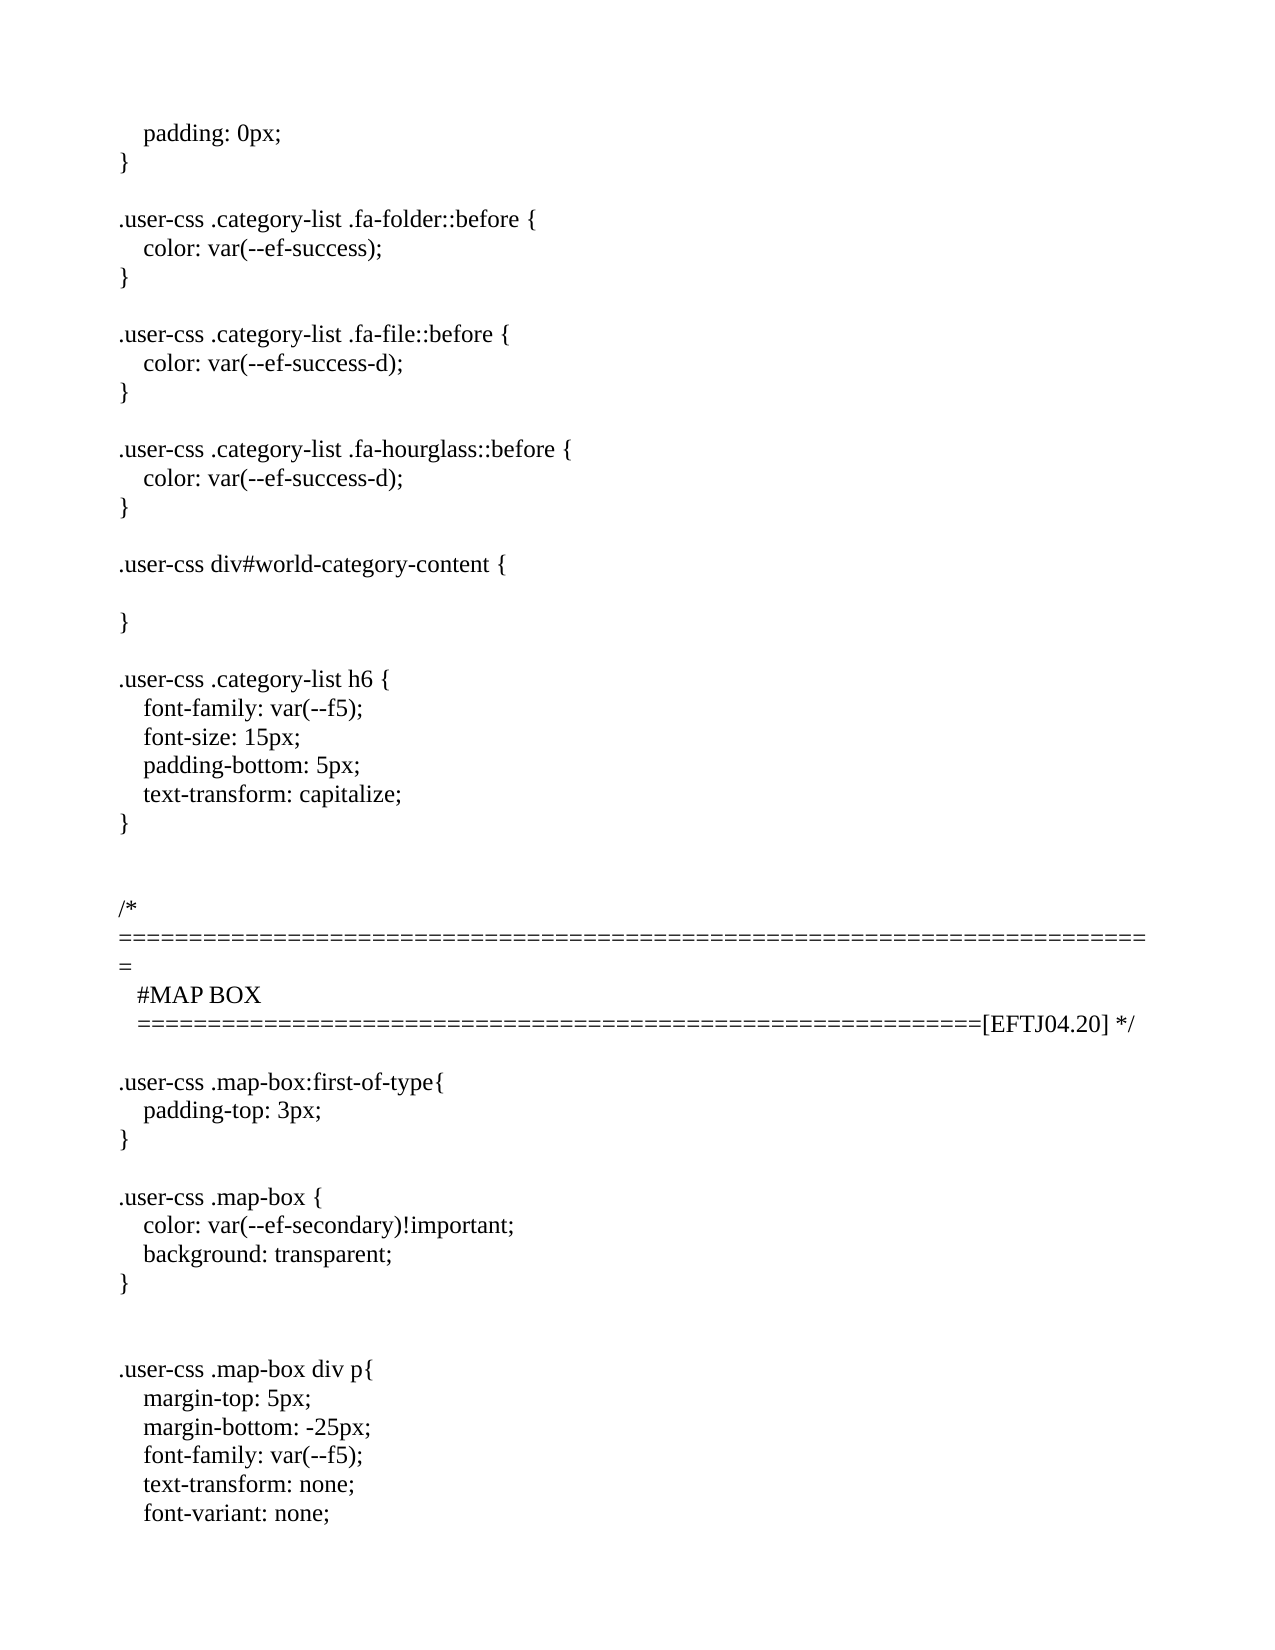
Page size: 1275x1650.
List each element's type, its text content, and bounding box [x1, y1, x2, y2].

text /* ========================================================================== [118, 894, 1157, 981]
text background: transparent; [118, 1239, 1157, 1268]
text } [118, 808, 1157, 837]
text } [118, 377, 1157, 406]
text } [118, 1124, 1157, 1153]
text padding: 0px; [118, 118, 1157, 147]
text text-transform: none; [118, 1469, 1157, 1498]
text ============================================================[EFTJ04.20] */ [118, 1009, 1157, 1038]
text margin-top: 5px; [118, 1383, 1157, 1412]
text .user-css .map-box:first-of-type{ [118, 1067, 1157, 1096]
text padding-top: 3px; [118, 1096, 1157, 1124]
text .user-css .map-box { [118, 1182, 1157, 1211]
text font-family: var(--f5); [118, 693, 1157, 722]
text font-size: 15px; [118, 722, 1157, 751]
text padding-bottom: 5px; [118, 751, 1157, 779]
text color: var(--ef-secondary)!important; [118, 1211, 1157, 1239]
text font-family: var(--f5); [118, 1441, 1157, 1469]
text .user-css .category-list .fa-folder::before { [118, 204, 1157, 233]
text font-variant: none; [118, 1498, 1157, 1527]
text color: var(--ef-success-d); [118, 348, 1157, 377]
text color: var(--ef-success); [118, 233, 1157, 262]
text .user-css .map-box div p{ [118, 1354, 1157, 1383]
text } [118, 262, 1157, 291]
text .user-css div#world-category-content { [118, 549, 1157, 578]
text } [118, 147, 1157, 176]
text } [118, 492, 1157, 521]
text .user-css .category-list h6 { [118, 664, 1157, 693]
text .user-css .category-list .fa-hourglass::before { [118, 434, 1157, 463]
text text-transform: capitalize; [118, 779, 1157, 808]
text color: var(--ef-success-d); [118, 463, 1157, 492]
text margin-bottom: -25px; [118, 1412, 1157, 1441]
text .user-css .category-list .fa-file::before { [118, 319, 1157, 348]
text } [118, 607, 1157, 636]
text } [118, 1268, 1157, 1297]
text #MAP BOX [118, 981, 1157, 1009]
